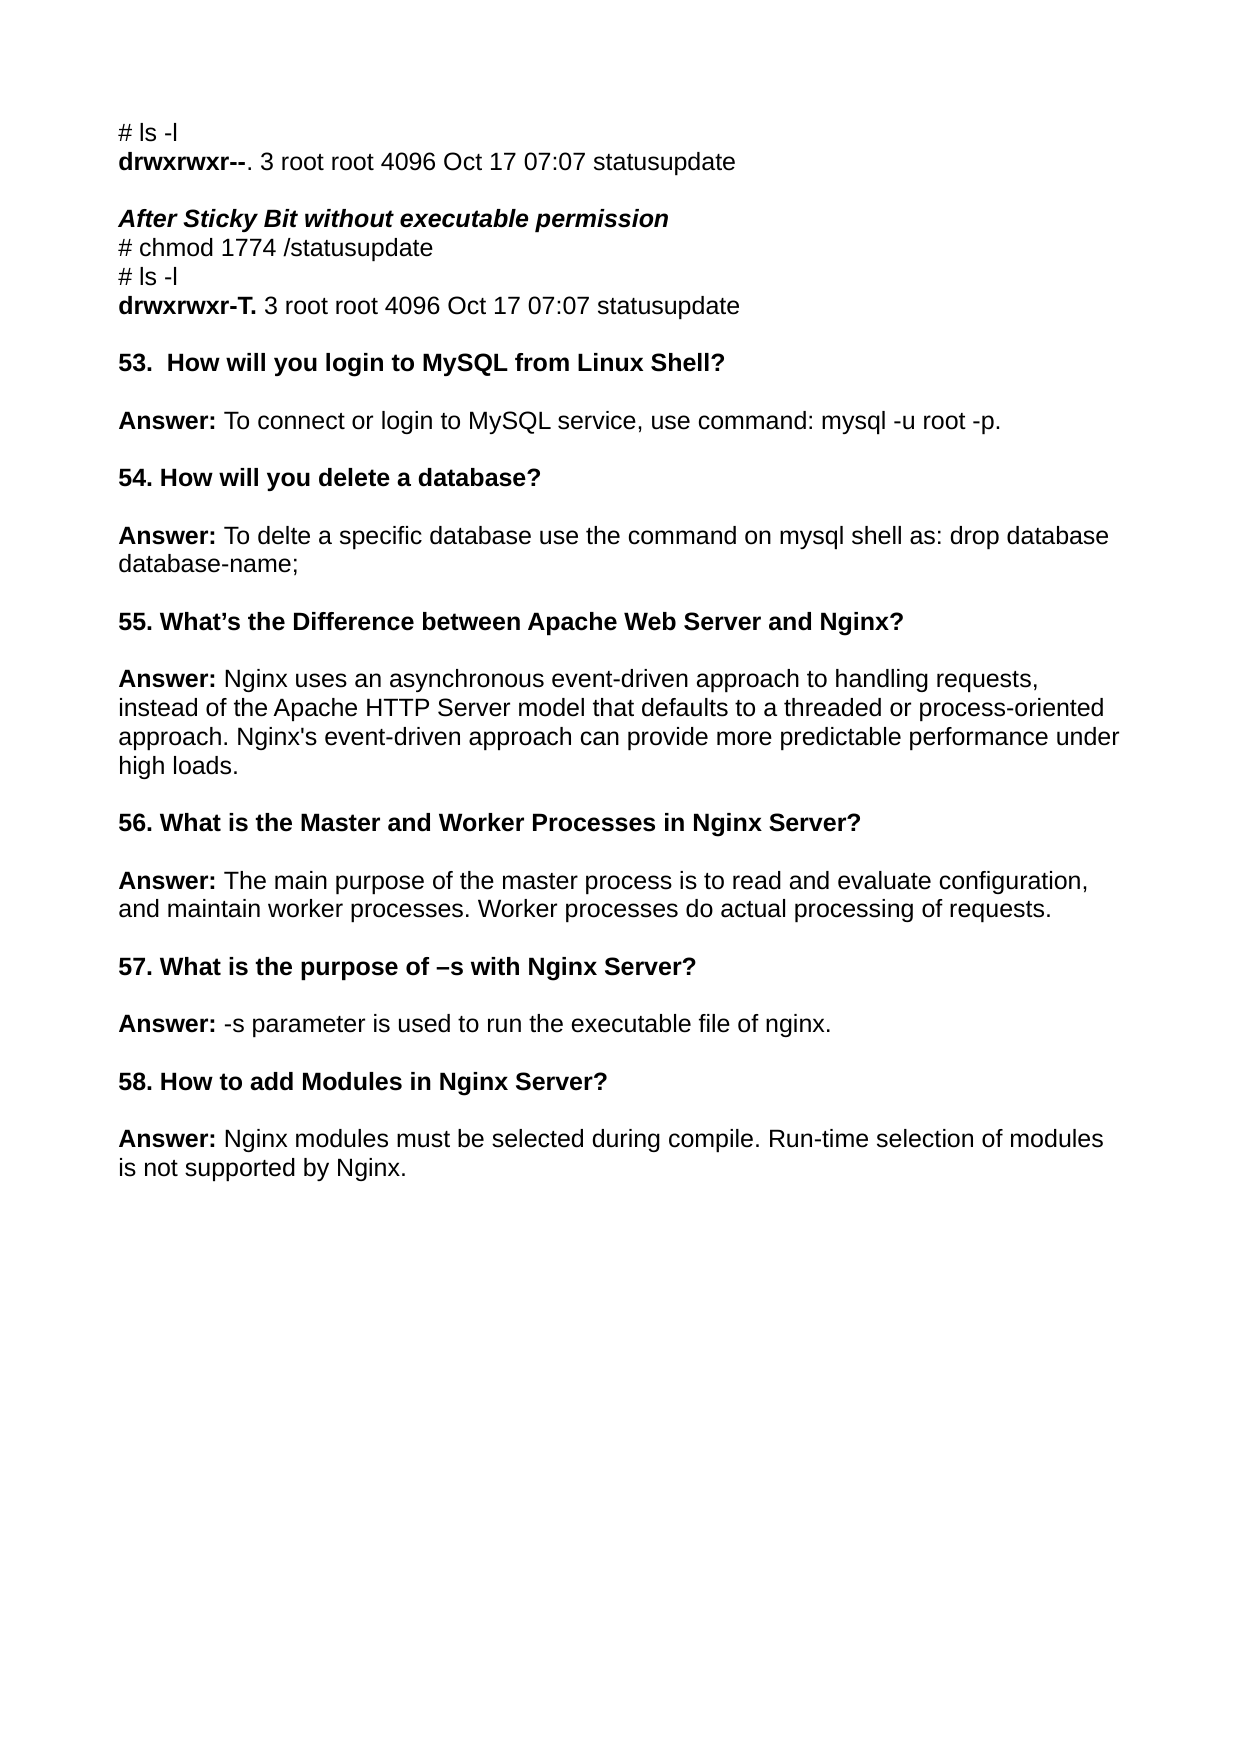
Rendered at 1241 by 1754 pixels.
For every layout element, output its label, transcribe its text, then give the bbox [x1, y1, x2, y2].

text # ls -l [118, 262, 1122, 291]
text 55. What’s the Difference between Apache Web Server and Nginx? [118, 607, 1122, 636]
text 58. How to add Modules in Nginx Server? [118, 1067, 1122, 1096]
text # chmod 1774 /statusupdate [118, 233, 1122, 262]
text drwxrwxr-T. 3 root root 4096 Oct 17 07:07 statusupdate [118, 291, 1122, 319]
text 53. How will you login to MySQL from Linux Shell? [118, 348, 1122, 377]
text drwxrwxr--. 3 root root 4096 Oct 17 07:07 statusupdate [118, 147, 1122, 176]
text Answer: To delte a specific database use the command on mysql shell as: drop database database-name; [118, 521, 1122, 578]
text 56. What is the Master and Worker Processes in Nginx Server? [118, 808, 1122, 837]
text Answer: Nginx uses an asynchronous event-driven approach to handling requests, instead of the Apache HTTP Server model that defaults to a threaded or process-oriented approach. Nginx's event-driven approach can provide more predictable performance under high loads. [118, 664, 1122, 779]
text 54. How will you delete a database? [118, 463, 1122, 492]
text Answer: To connect or login to MySQL service, use command: mysql -u root -p. [118, 406, 1122, 434]
text Answer: The main purpose of the master process is to read and evaluate configuration, and maintain worker processes. Worker processes do actual processing of requests. [118, 866, 1122, 923]
text After Sticky Bit without executable permission [118, 204, 1122, 233]
text # ls -l [118, 118, 1122, 147]
text Answer: Nginx modules must be selected during compile. Run-time selection of modules is not supported by Nginx. [118, 1124, 1122, 1182]
text Answer: -s parameter is used to run the executable file of nginx. [118, 1009, 1122, 1038]
text 57. What is the purpose of –s with Nginx Server? [118, 952, 1122, 981]
